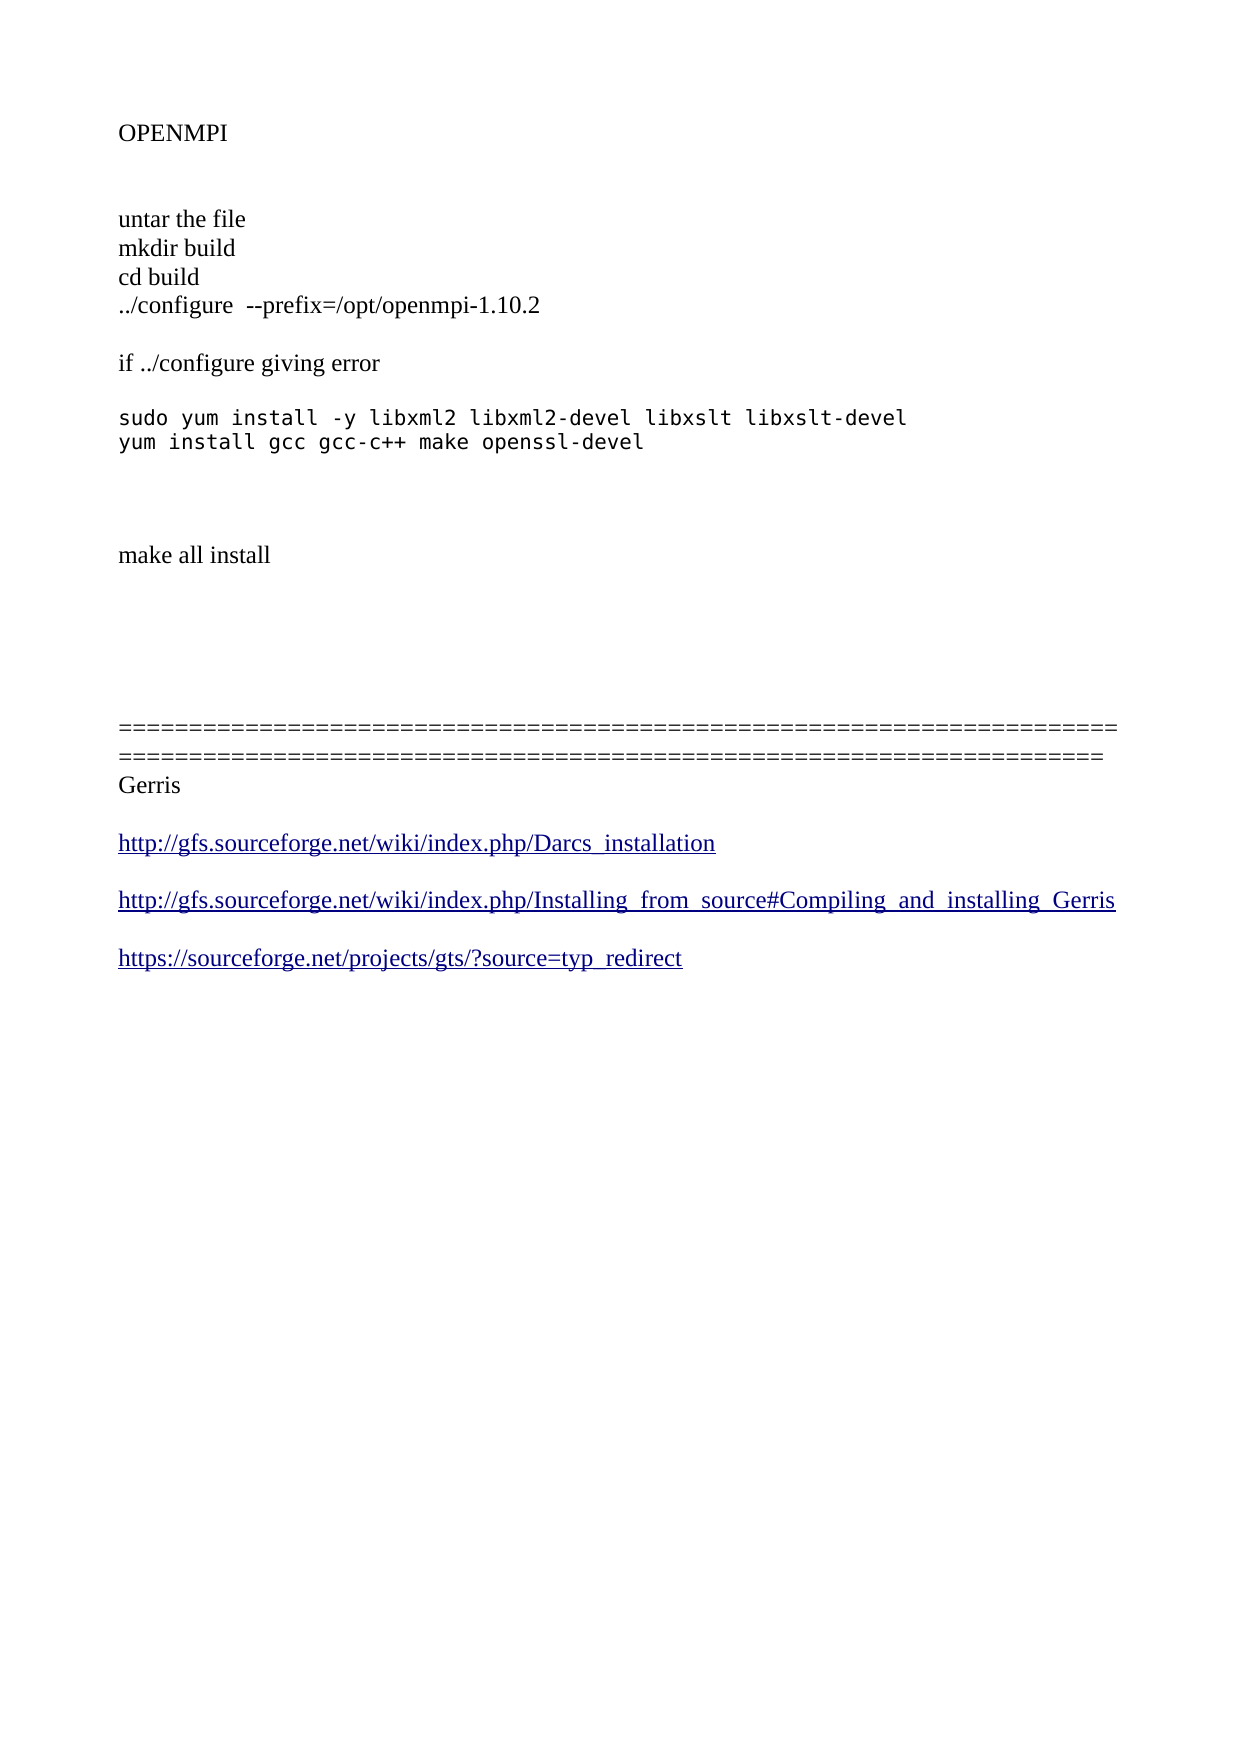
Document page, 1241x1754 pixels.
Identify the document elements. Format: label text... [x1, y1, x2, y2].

text cd build [118, 262, 1122, 291]
text http://gfs.sourceforge.net/wiki/index.php/Installing_from_source#Compiling_and_installing_Gerris [118, 885, 1122, 914]
text untar the file [118, 204, 1122, 233]
text ../configure --prefix=/opt/openmpi-1.10.2 [118, 291, 1122, 319]
text if ../configure giving error [118, 348, 1122, 377]
text https://sourceforge.net/projects/gts/?source=typ_redirect [118, 943, 1122, 972]
text yum install gcc gcc-c++ make openssl-devel [118, 430, 1122, 454]
text make all install [118, 540, 1122, 569]
text http://gfs.sourceforge.net/wiki/index.php/Darcs_installation [118, 828, 1122, 857]
text mkdir build [118, 233, 1122, 262]
text Gerris [118, 770, 1122, 799]
text ============================================================================================================================================= [118, 713, 1122, 770]
text sudo yum install -y libxml2 libxml2-devel libxslt libxslt-devel [118, 406, 1122, 430]
text OPENMPI [118, 118, 1122, 147]
